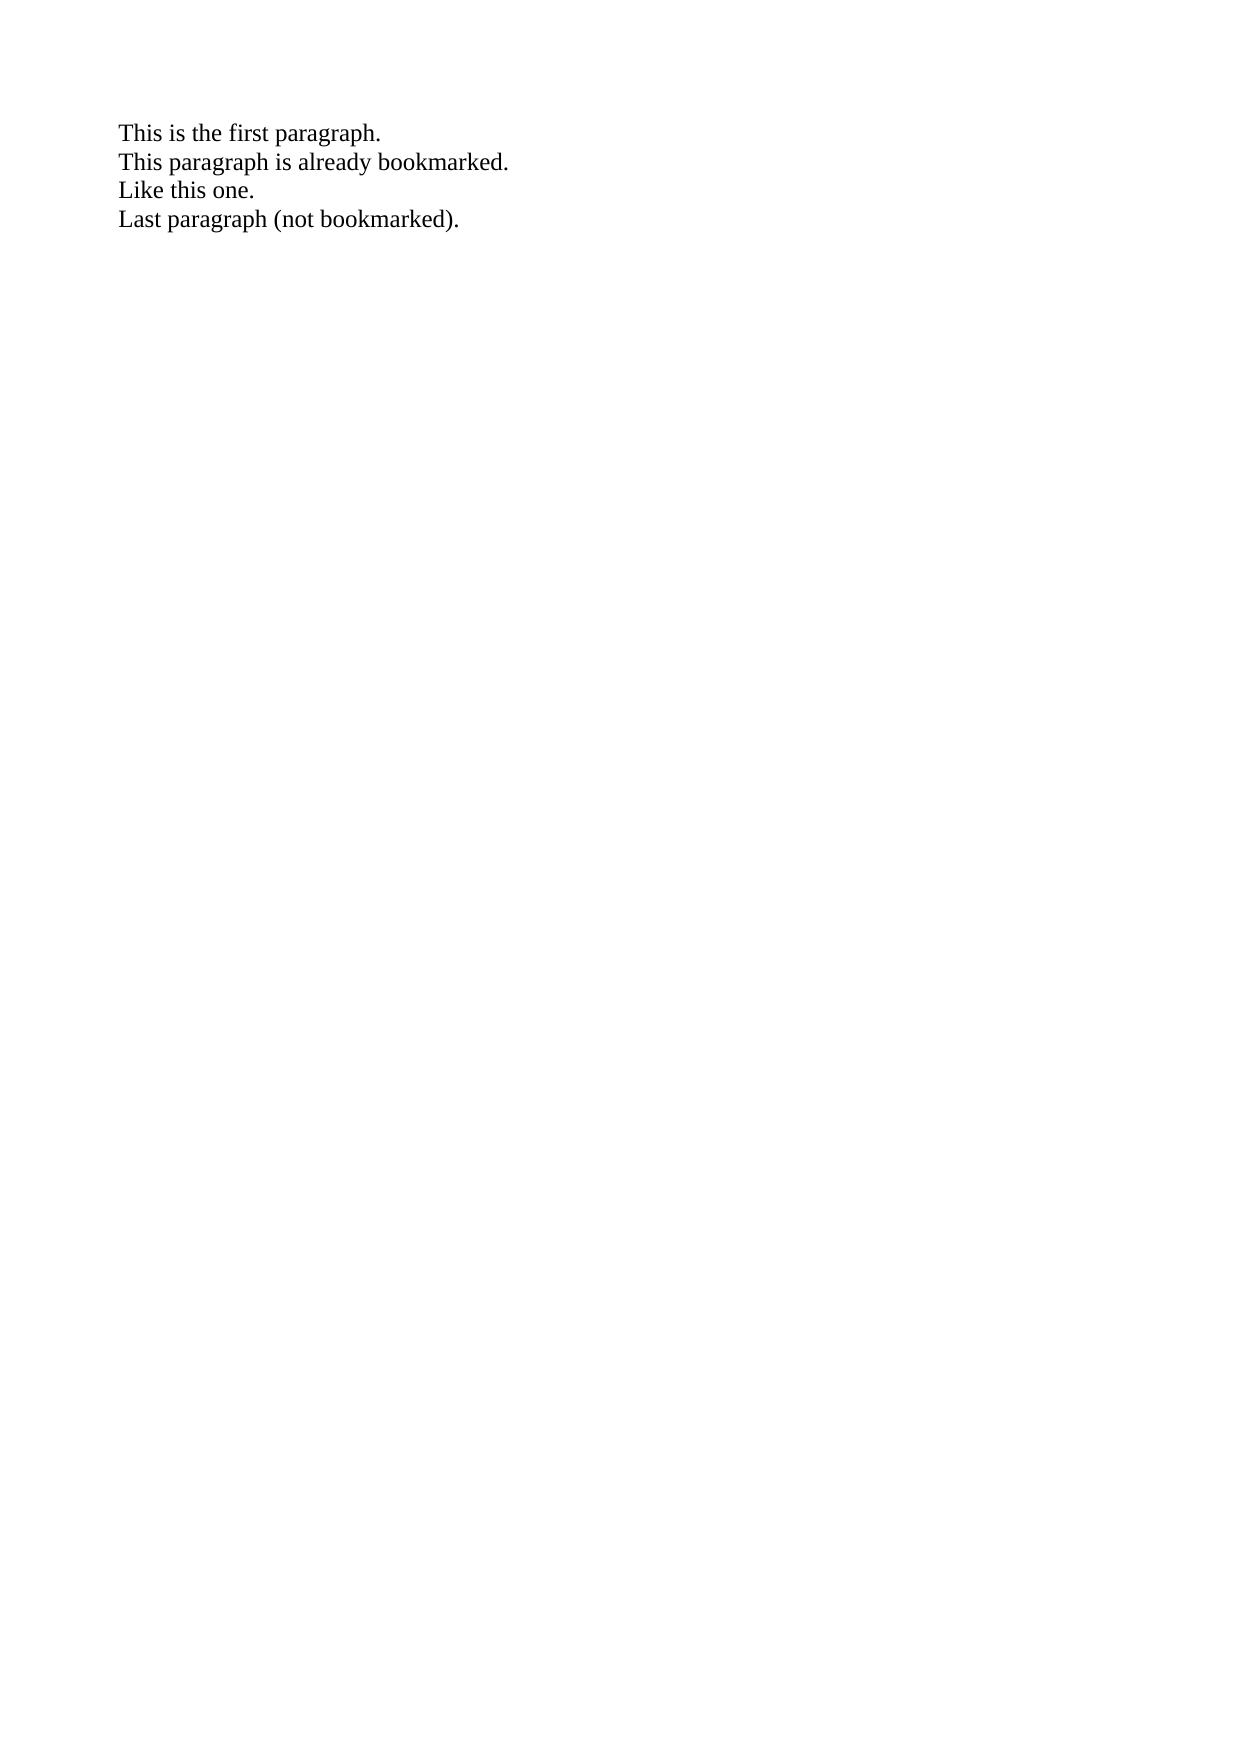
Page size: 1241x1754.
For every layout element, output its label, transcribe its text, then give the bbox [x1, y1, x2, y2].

text Last paragraph (not bookmarked). [118, 204, 1122, 233]
text This is the first paragraph. [118, 118, 1122, 147]
text This paragraph is already bookmarked. [118, 147, 1122, 176]
text Like this one. [118, 176, 1122, 204]
